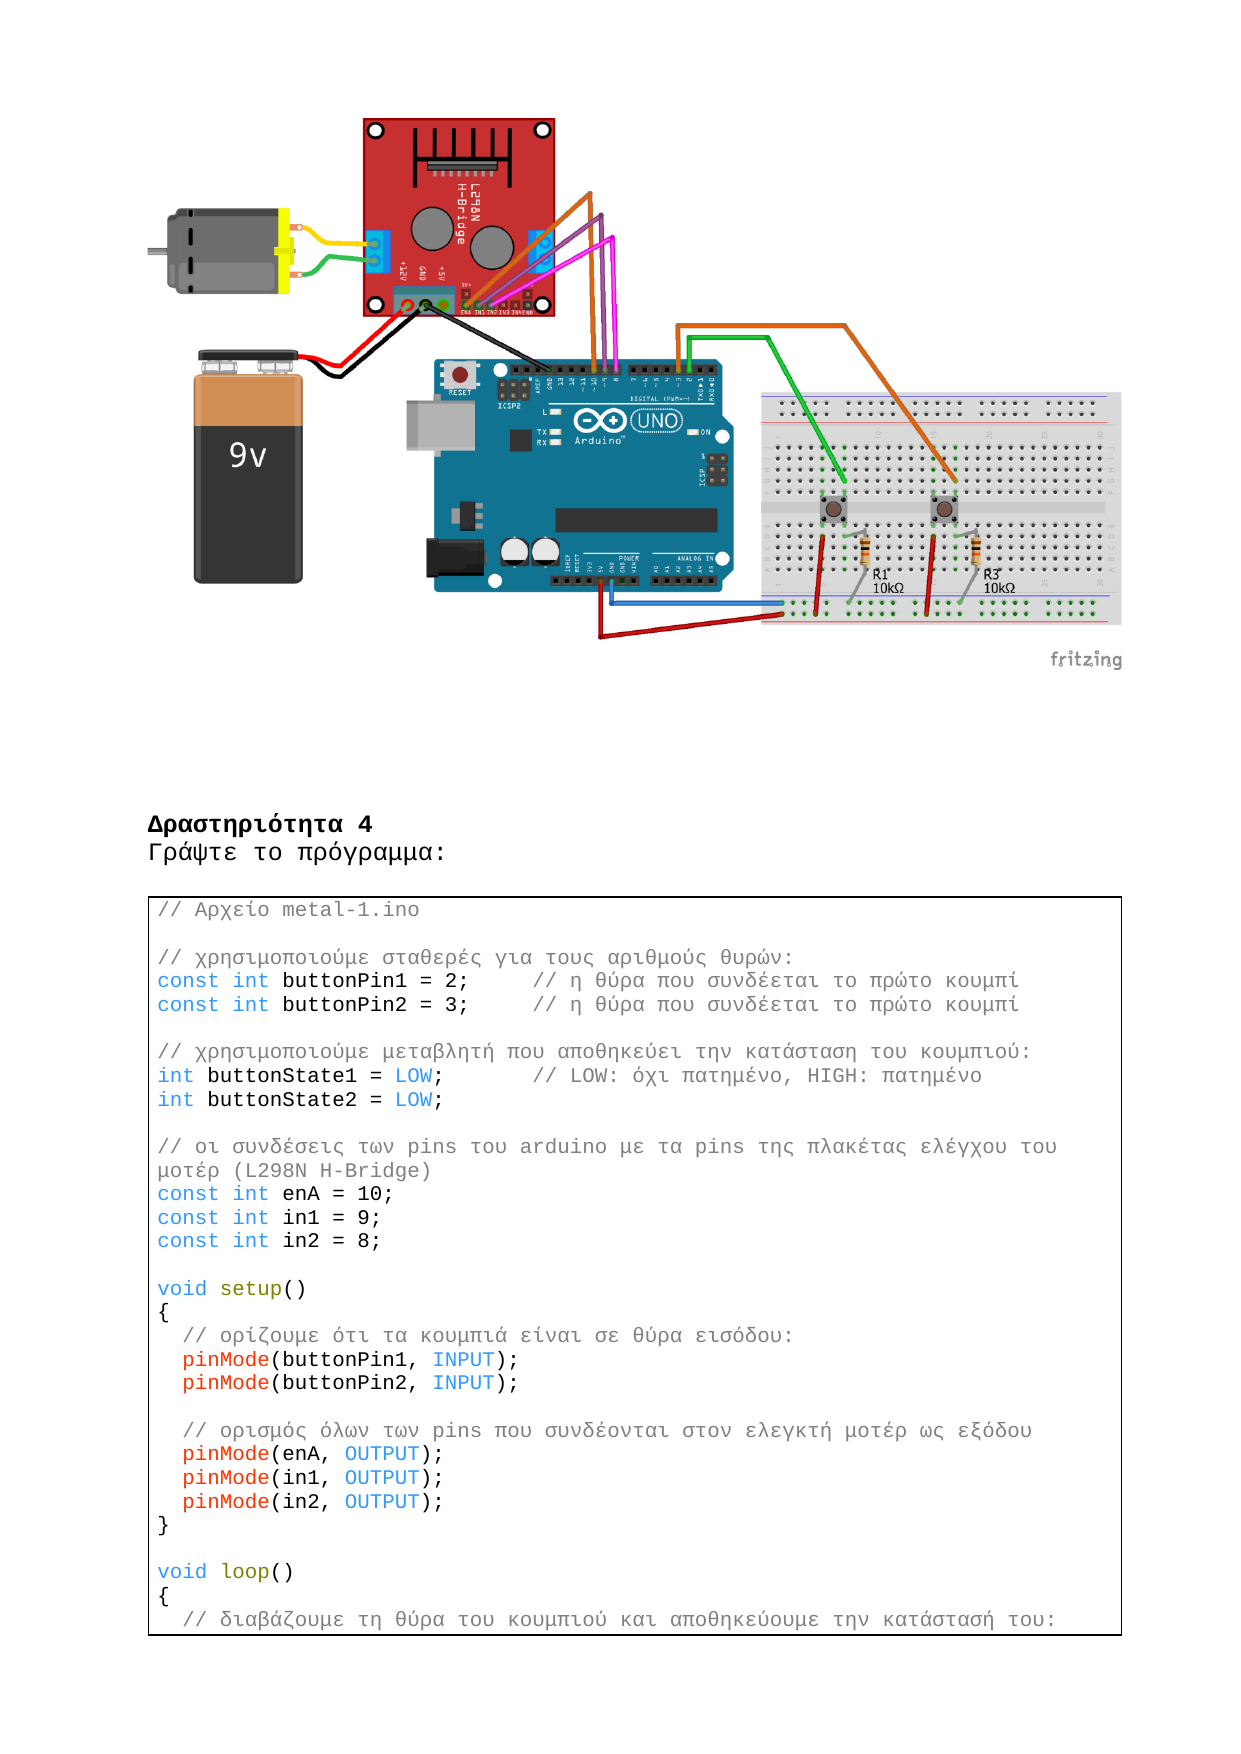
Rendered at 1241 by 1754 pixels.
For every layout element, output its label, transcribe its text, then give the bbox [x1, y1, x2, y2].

text // ορισμός όλων των pins που συνδέονται στον ελεγκτή μοτέρ ως εξόδου [149, 1417, 1121, 1440]
text { [149, 1582, 1121, 1606]
text // ορίζουμε ότι τα κουμπιά είναι σε θύρα εισόδου: [149, 1322, 1121, 1346]
text // χρησιμοποιούμε σταθερές για τους αριθμούς θυρών: [149, 944, 1121, 967]
text pinMode(buttonPin1, INPUT); [149, 1346, 1121, 1369]
text int buttonState1 = LOW; // LOW: όχι πατημένο, HIGH: πατημένο [149, 1062, 1121, 1086]
text // Αρχείο metal-1.ino [149, 898, 1121, 923]
text // χρησιμοποιούμε μεταβλητή που αποθηκεύει την κατάσταση του κουμπιού: [149, 1038, 1121, 1062]
text Γράψτε το πρόγραμμα: [148, 840, 1122, 868]
text pinMode(in2, OUTPUT); [149, 1487, 1121, 1511]
text { [149, 1298, 1121, 1322]
text pinMode(in1, OUTPUT); [149, 1464, 1121, 1487]
text const int in2 = 8; [149, 1227, 1121, 1254]
text void setup() [149, 1275, 1121, 1298]
text // διαβάζουμε τη θύρα του κουμπιού και αποθηκεύουμε την κατάστασή του: [149, 1606, 1121, 1634]
text // οι συνδέσεις των pins του arduino με τα pins της πλακέτας ελέγχου του μοτέρ (L298N H-Bridge) [149, 1133, 1121, 1180]
text const int buttonPin1 = 2; // η θύρα που συνδέεται το πρώτο κουμπί [149, 967, 1121, 991]
text const int in1 = 9; [149, 1204, 1121, 1227]
text const int buttonPin2 = 3; // η θύρα που συνδέεται το πρώτο κουμπί [149, 991, 1121, 1018]
text void loop() [149, 1558, 1121, 1582]
text const int enA = 10; [149, 1180, 1121, 1204]
text Δραστηριότητα 4 [148, 811, 1122, 840]
text int buttonState2 = LOW; [149, 1086, 1121, 1112]
text } [149, 1511, 1121, 1538]
text pinMode(enA, OUTPUT); [149, 1440, 1121, 1464]
text pinMode(buttonPin2, INPUT); [149, 1369, 1121, 1396]
